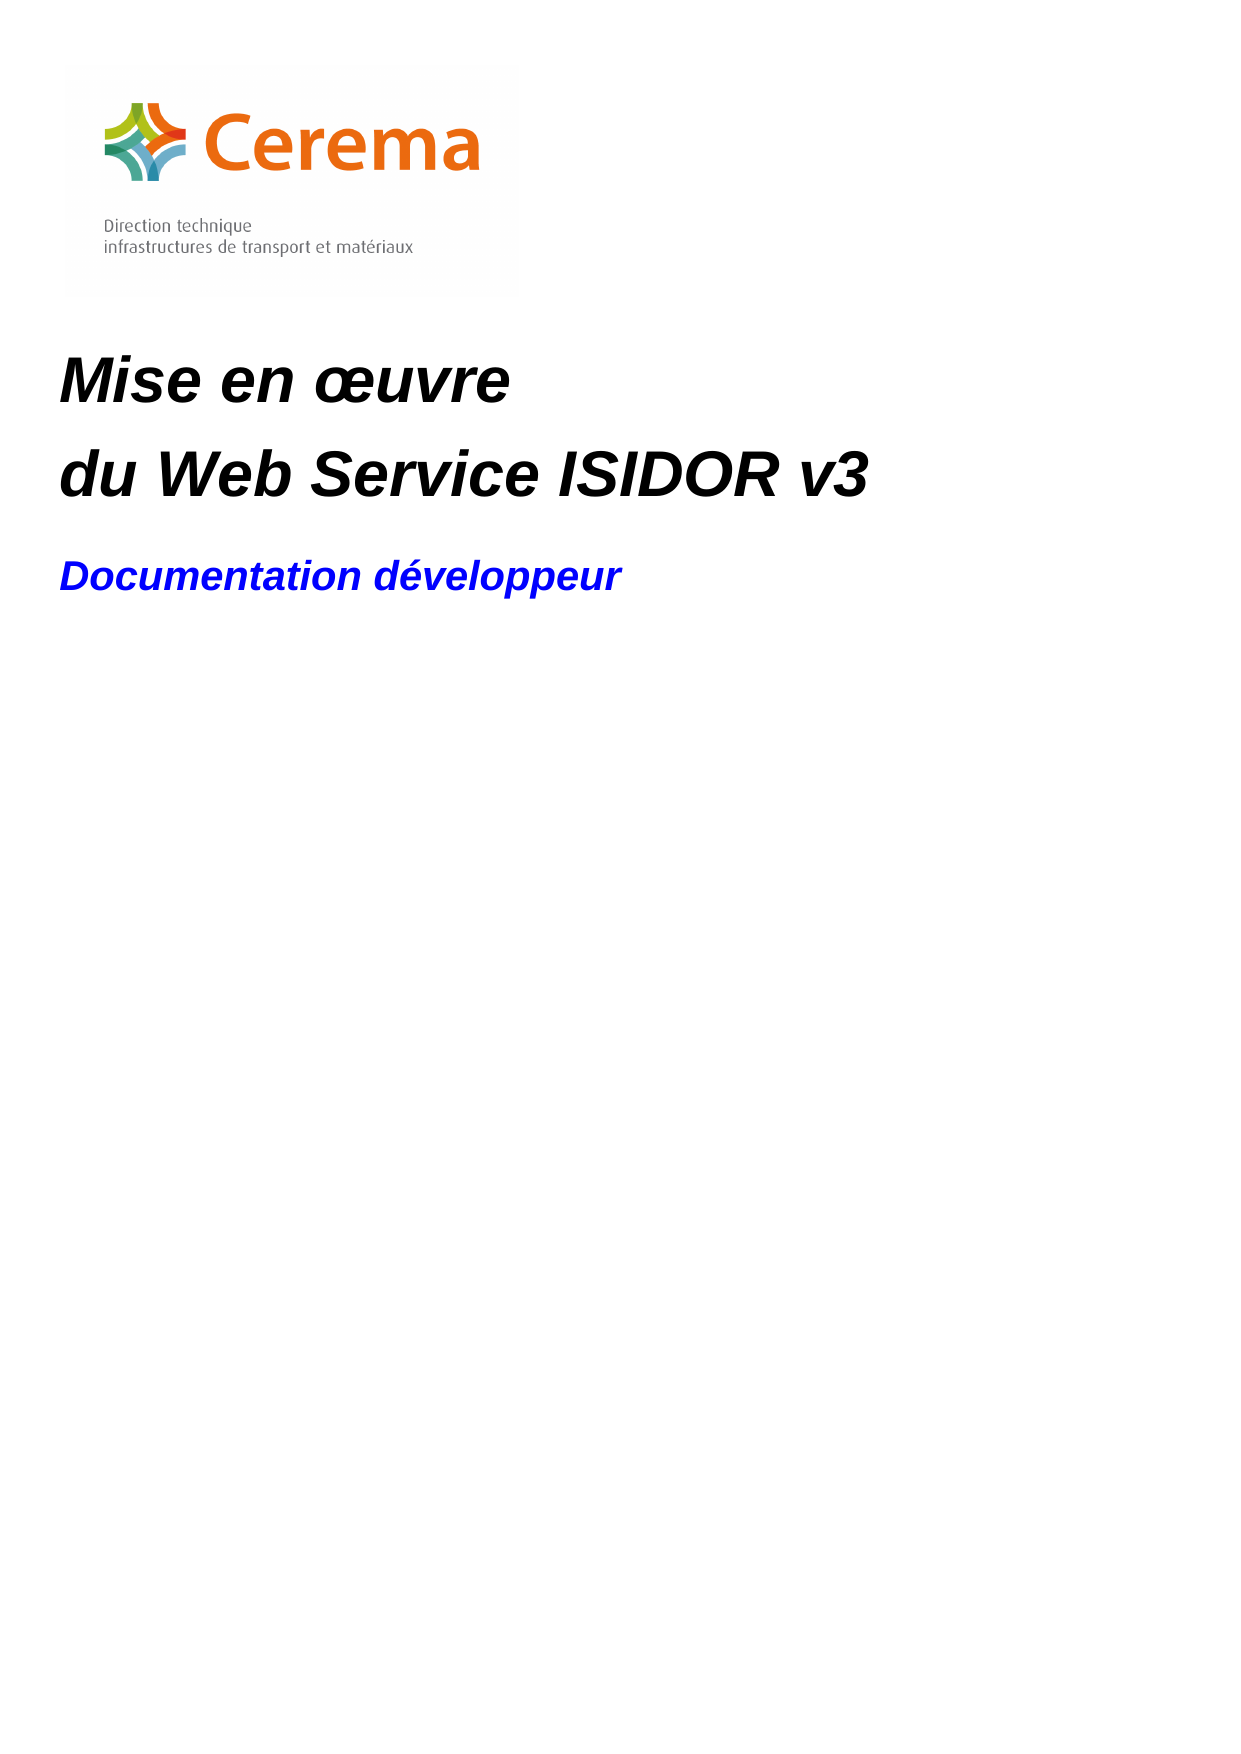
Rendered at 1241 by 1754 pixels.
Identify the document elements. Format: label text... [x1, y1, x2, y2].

picture [64, 65, 519, 297]
text www-developpement-durable.gouv.fr [415, 1664, 1028, 1682]
text du Web Service ISIDOR v3 [59, 438, 1181, 511]
text en charge des Technologies vertes et des Négociations sur le climat [415, 1623, 1028, 1645]
text du Développement durable et de la Mer [415, 1600, 1028, 1623]
text Documentation développeur [59, 532, 1181, 605]
text Ministère de l'écologie, de l'énergie, [415, 1578, 1028, 1600]
text Mise en œuvre [59, 344, 1181, 417]
